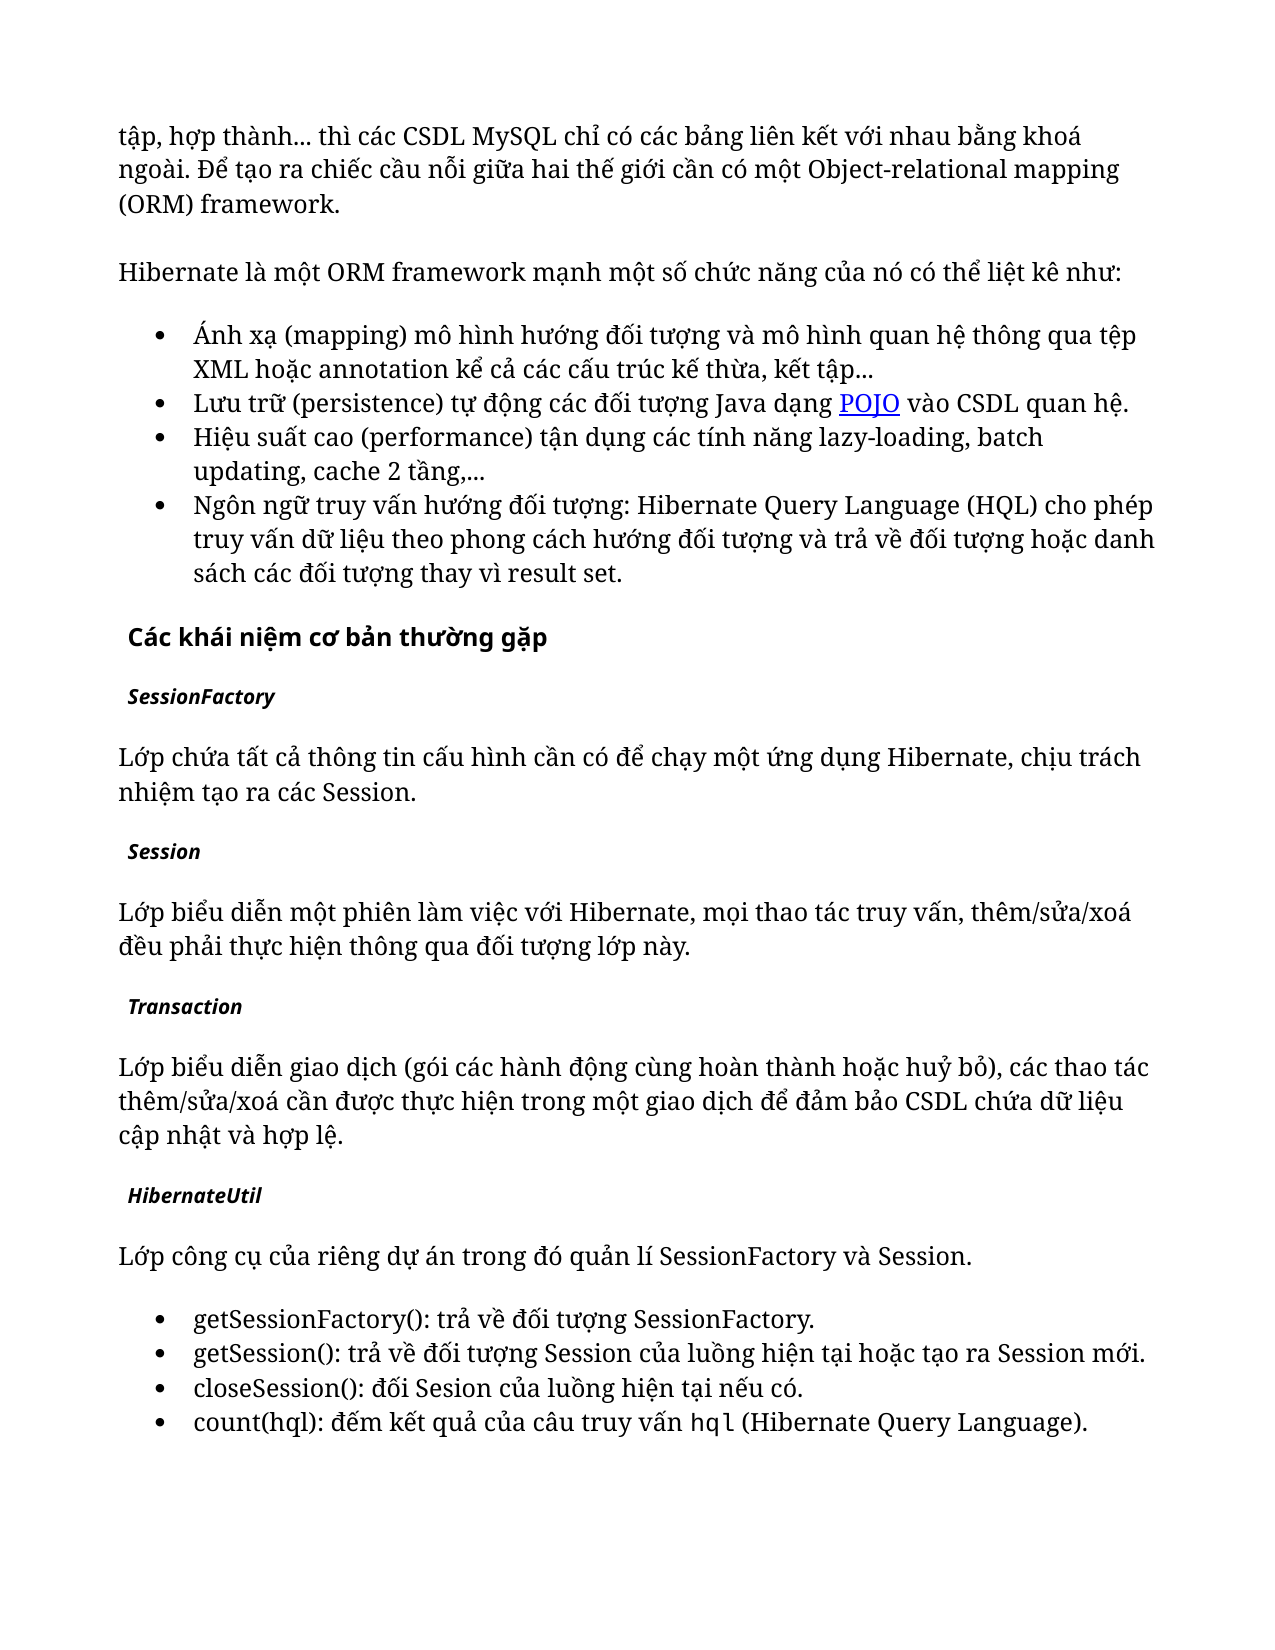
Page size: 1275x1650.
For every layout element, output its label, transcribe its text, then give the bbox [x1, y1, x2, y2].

subtitle Session [127, 837, 1147, 866]
text Lớp biểu diễn một phiên làm việc với Hibernate, mọi thao tác truy vấn, thêm/sửa/xoá đều phải thực hiện thông qua đối tượng lớp này. [118, 895, 1157, 963]
text Lớp chứa tất cả thông tin cấu hình cần có để chạy một ứng dụng Hibernate, chịu trách nhiệm tạo ra các Session. [118, 740, 1157, 808]
text tập, hợp thành... thì các CSDL MySQL chỉ có các bảng liên kết với nhau bằng khoá ngoài. Để tạo ra chiếc cầu nỗi giữa hai thế giới cần có một Object-relational mapping (ORM) framework. Hibernate là một ORM framework mạnh một số chức năng của nó có thể liệt kê như: [118, 118, 1157, 288]
text Lớp công cụ của riêng dự án trong đó quản lí SessionFactory và Session. [118, 1239, 1157, 1273]
text Lớp biểu diễn giao dịch (gói các hành động cùng hoàn thành hoặc huỷ bỏ), các thao tác thêm/sửa/xoá cần được thực hiện trong một giao dịch để đảm bảo CSDL chứa dữ liệu cập nhật và hợp lệ. [118, 1050, 1157, 1152]
list closeSession(): đối Sesion của luồng hiện tại nếu có. [156, 1370, 1157, 1404]
list getSession(): trả về đối tượng Session của luồng hiện tại hoặc tạo ra Session mới. [156, 1336, 1157, 1370]
subtitle Các khái niệm cơ bản thường gặp [127, 619, 1147, 653]
subtitle Transaction [127, 992, 1147, 1021]
subtitle HibernateUtil [127, 1181, 1147, 1210]
list count(hql): đếm kết quả của câu truy vấn hql (Hibernate Query Language). [156, 1404, 1157, 1438]
list Lưu trữ (persistence) tự động các đối tượng Java dạng POJO vào CSDL quan hệ. [156, 386, 1157, 420]
list getSessionFactory(): trả về đối tượng SessionFactory. [156, 1302, 1157, 1336]
list Ngôn ngữ truy vấn hướng đối tượng: Hibernate Query Language (HQL) cho phép truy vấn dữ liệu theo phong cách hướng đối tượng và trả về đối tượng hoặc danh sách các đối tượng thay vì result set. [156, 488, 1157, 590]
list Hiệu suất cao (performance) tận dụng các tính năng lazy-loading, batch updating, cache 2 tầng,... [156, 420, 1157, 488]
subtitle SessionFactory [127, 682, 1147, 711]
list Ánh xạ (mapping) mô hình hướng đối tượng và mô hình quan hệ thông qua tệp XML hoặc annotation kể cả các cấu trúc kế thừa, kết tập... [156, 318, 1157, 386]
